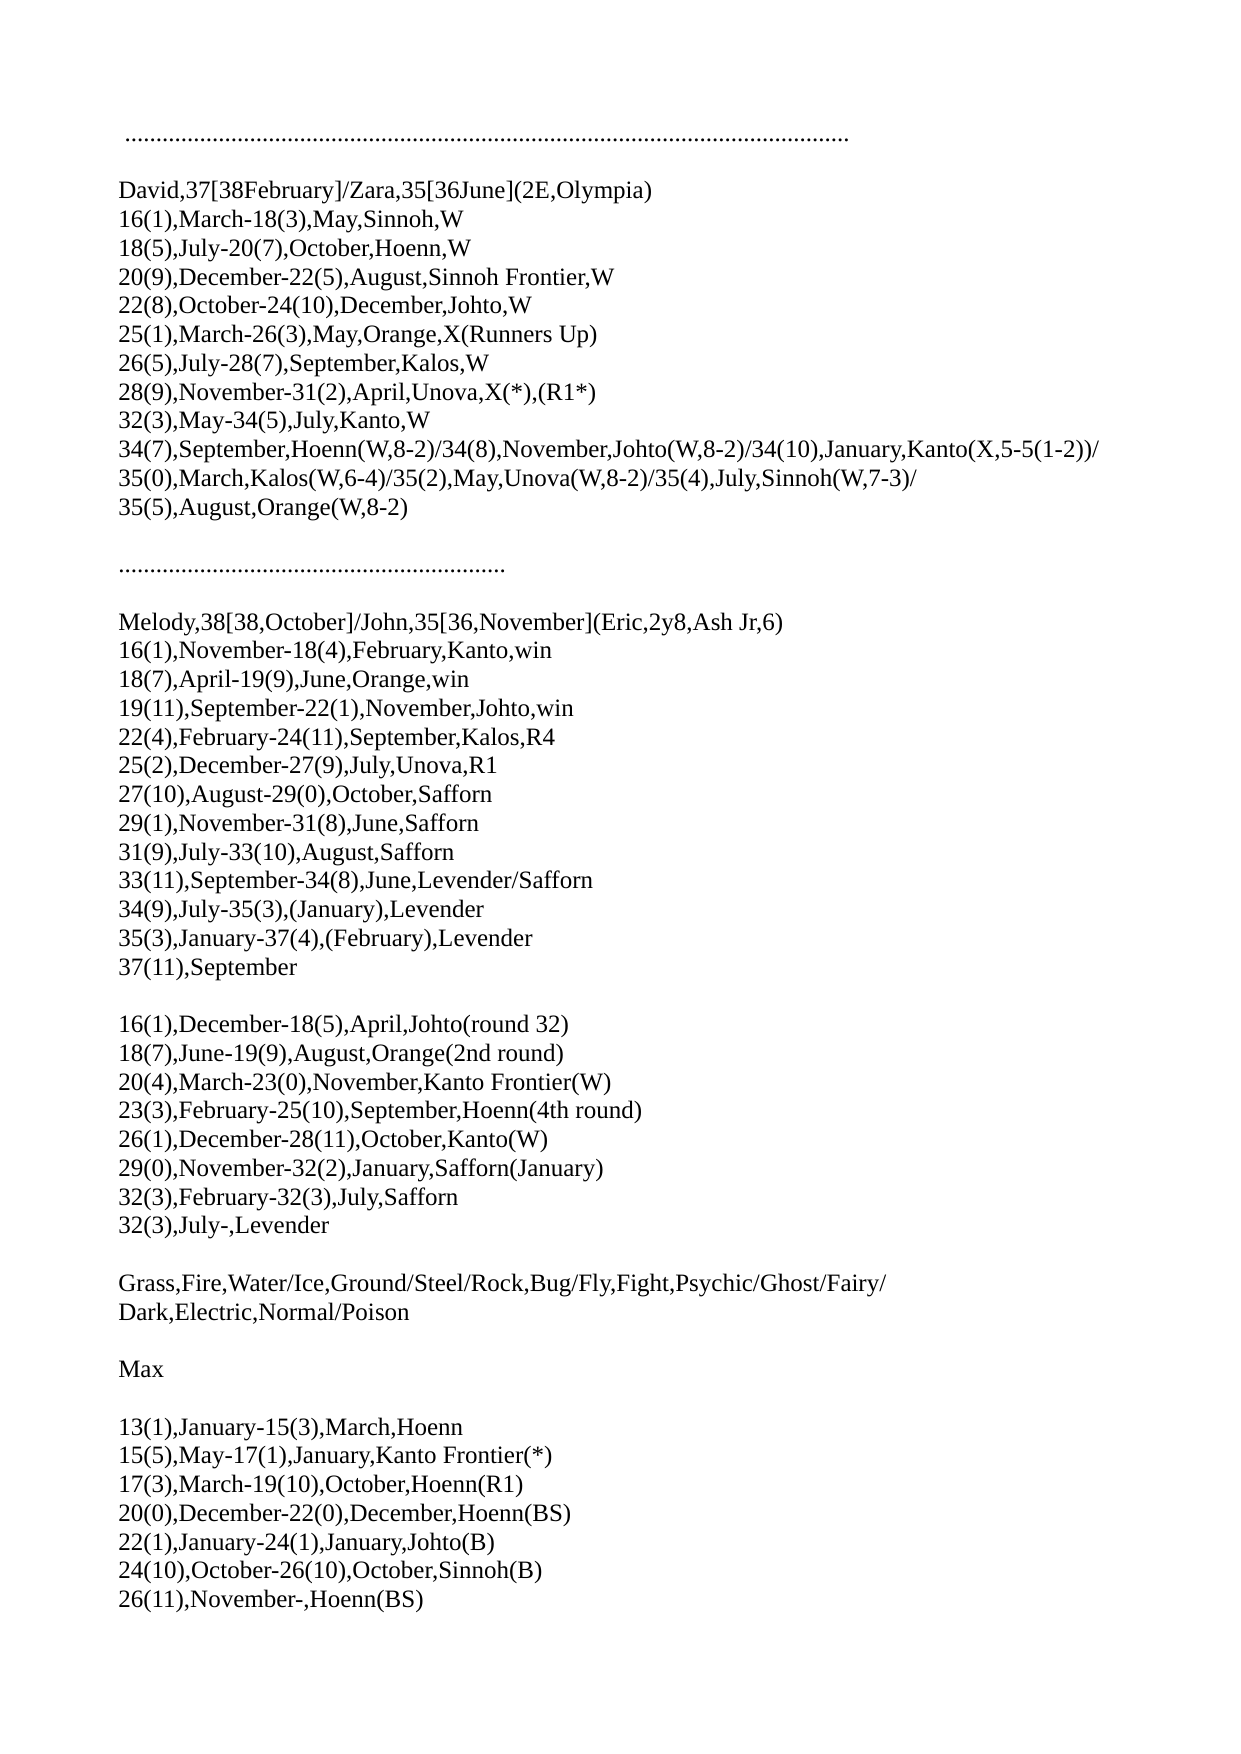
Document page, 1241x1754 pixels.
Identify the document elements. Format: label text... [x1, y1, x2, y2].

text 17(3),March-19(10),October,Hoenn(R1) [118, 1469, 1122, 1498]
text 26(1),December-28(11),October,Kanto(W) [118, 1124, 1122, 1153]
text 20(9),December-22(5),August,Sinnoh Frontier,W [118, 262, 1122, 291]
text 13(1),January-15(3),March,Hoenn [118, 1412, 1122, 1441]
text 16(1),December-18(5),April,Johto(round 32) [118, 1009, 1122, 1038]
text 22(1),January-24(1),January,Johto(B) [118, 1527, 1122, 1556]
text 34(9),July-35(3),(January),Levender [118, 894, 1122, 923]
text .............................................................. [118, 549, 1122, 578]
text 18(7),June-19(9),August,Orange(2nd round) [118, 1038, 1122, 1067]
text 15(5),May-17(1),January,Kanto Frontier(*) [118, 1441, 1122, 1469]
text .................................................................................................................... [118, 118, 1122, 147]
text 16(1),November-18(4),February,Kanto,win [118, 636, 1122, 664]
text 32(3),July-,Levender [118, 1211, 1122, 1239]
text Melody,38[38,October]/John,35[36,November](Eric,2y8,Ash Jr,6) [118, 607, 1122, 636]
text 35(3),January-37(4),(February),Levender [118, 923, 1122, 952]
text 29(0),November-32(2),January,Safforn(January) [118, 1153, 1122, 1182]
text 23(3),February-25(10),September,Hoenn(4th round) [118, 1096, 1122, 1124]
text 24(10),October-26(10),October,Sinnoh(B) [118, 1556, 1122, 1584]
text 16(1),March-18(3),May,Sinnoh,W [118, 204, 1122, 233]
text 20(0),December-22(0),December,Hoenn(BS) [118, 1498, 1122, 1527]
text 33(11),September-34(8),June,Levender/Safforn [118, 866, 1122, 894]
text 19(11),September-22(1),November,Johto,win [118, 693, 1122, 722]
text 34(7),September,Hoenn(W,8-2)/34(8),November,Johto(W,8-2)/34(10),January,Kanto(X,5-5(1-2))/35(0),March,Kalos(W,6-4)/35(2),May,Unova(W,8-2)/35(4),July,Sinnoh(W,7-3)/35(5),August,Orange(W,8-2) [118, 434, 1122, 521]
text 29(1),November-31(8),June,Safforn [118, 808, 1122, 837]
text Max [118, 1354, 1122, 1383]
text 26(11),November-,Hoenn(BS) [118, 1584, 1122, 1613]
text 31(9),July-33(10),August,Safforn [118, 837, 1122, 866]
text 26(5),July-28(7),September,Kalos,W [118, 348, 1122, 377]
text 25(2),December-27(9),July,Unova,R1 [118, 751, 1122, 779]
text 32(3),May-34(5),July,Kanto,W [118, 406, 1122, 434]
text 22(8),October-24(10),December,Johto,W [118, 291, 1122, 319]
text 28(9),November-31(2),April,Unova,X(*),(R1*) [118, 377, 1122, 406]
text 32(3),February-32(3),July,Safforn [118, 1182, 1122, 1211]
text 25(1),March-26(3),May,Orange,X(Runners Up) [118, 319, 1122, 348]
text 18(7),April-19(9),June,Orange,win [118, 664, 1122, 693]
text Grass,Fire,Water/Ice,Ground/Steel/Rock,Bug/Fly,Fight,Psychic/Ghost/Fairy/Dark,Electric,Normal/Poison [118, 1268, 1122, 1326]
text 18(5),July-20(7),October,Hoenn,W [118, 233, 1122, 262]
text 37(11),September [118, 952, 1122, 981]
text David,37[38February]/Zara,35[36June](2E,Olympia) [118, 176, 1122, 204]
text 20(4),March-23(0),November,Kanto Frontier(W) [118, 1067, 1122, 1096]
text 22(4),February-24(11),September,Kalos,R4 [118, 722, 1122, 751]
text 27(10),August-29(0),October,Safforn [118, 779, 1122, 808]
